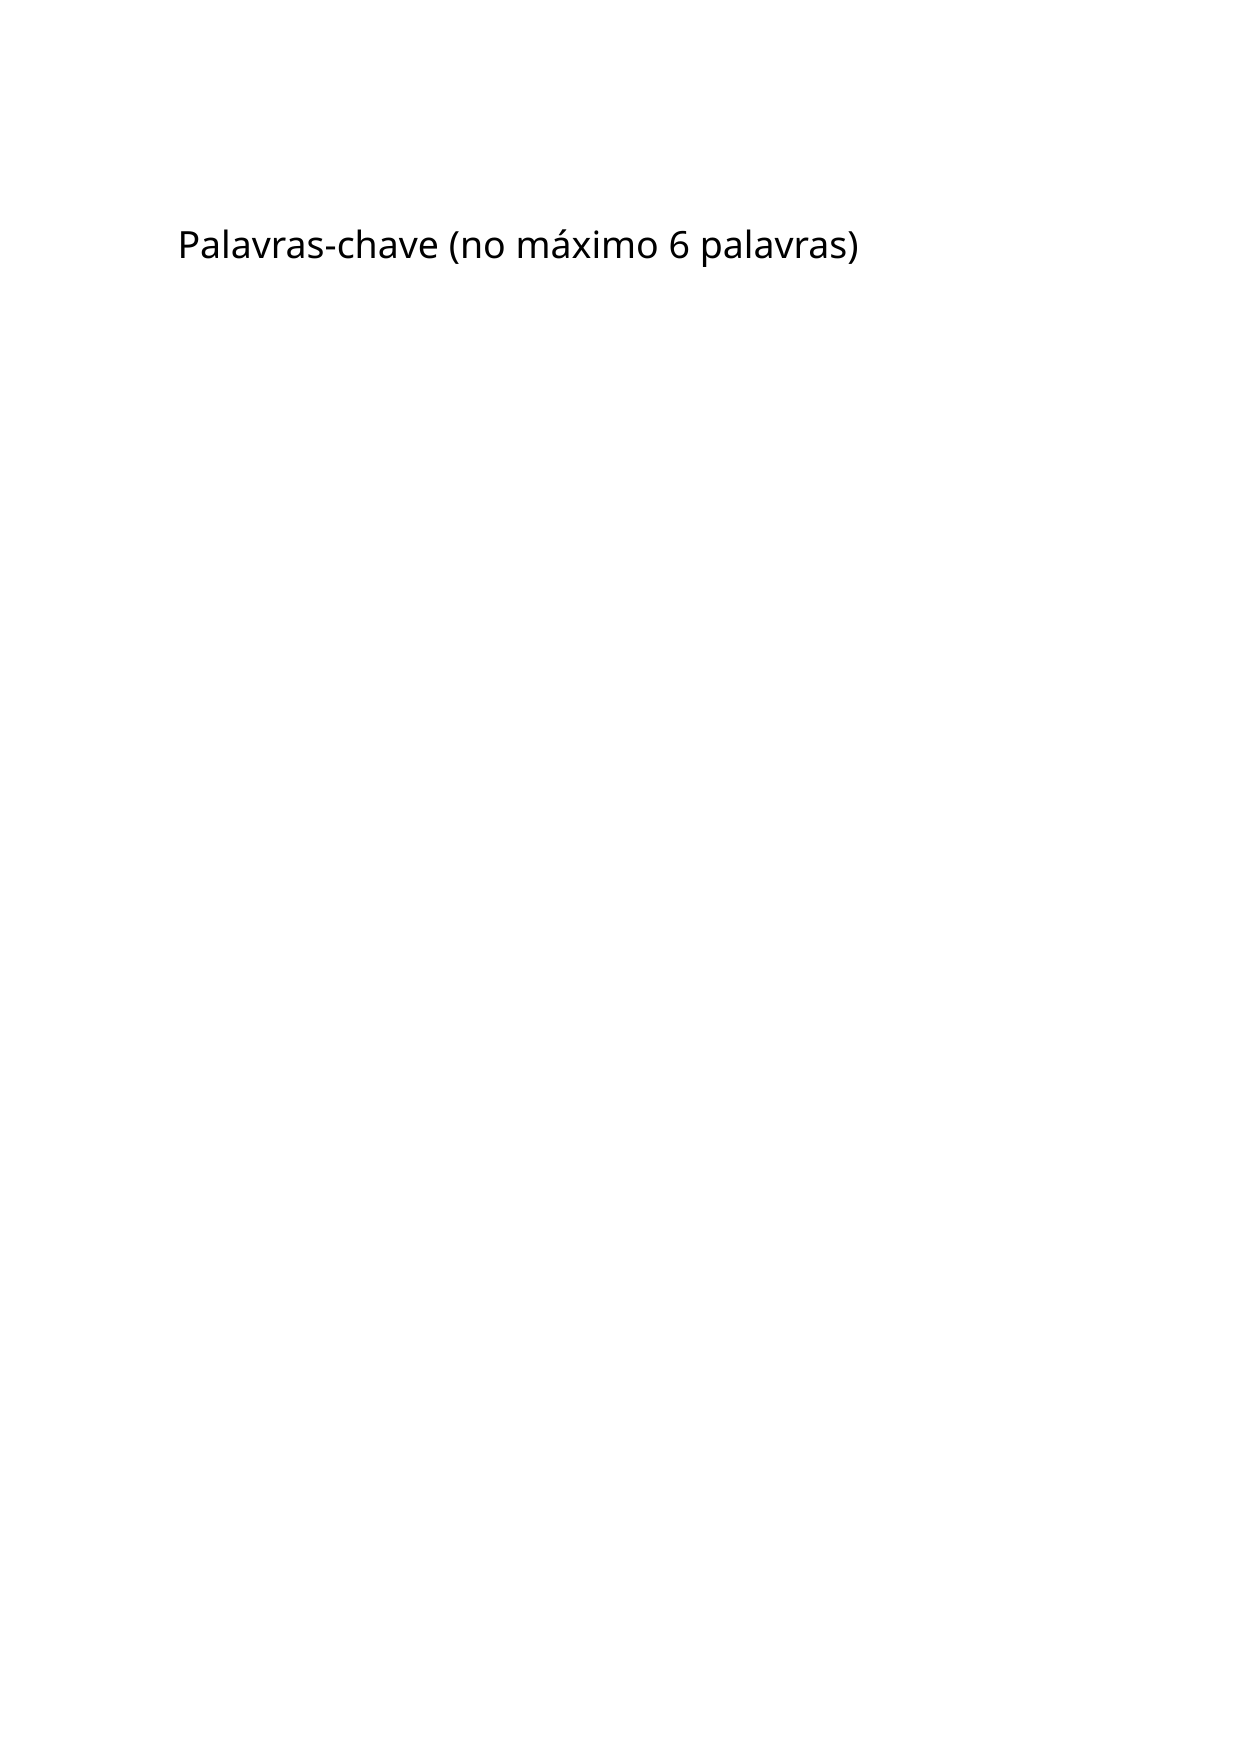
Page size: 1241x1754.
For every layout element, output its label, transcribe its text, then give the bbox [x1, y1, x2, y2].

text Palavras-chave (no máximo 6 palavras) [177, 218, 1063, 269]
